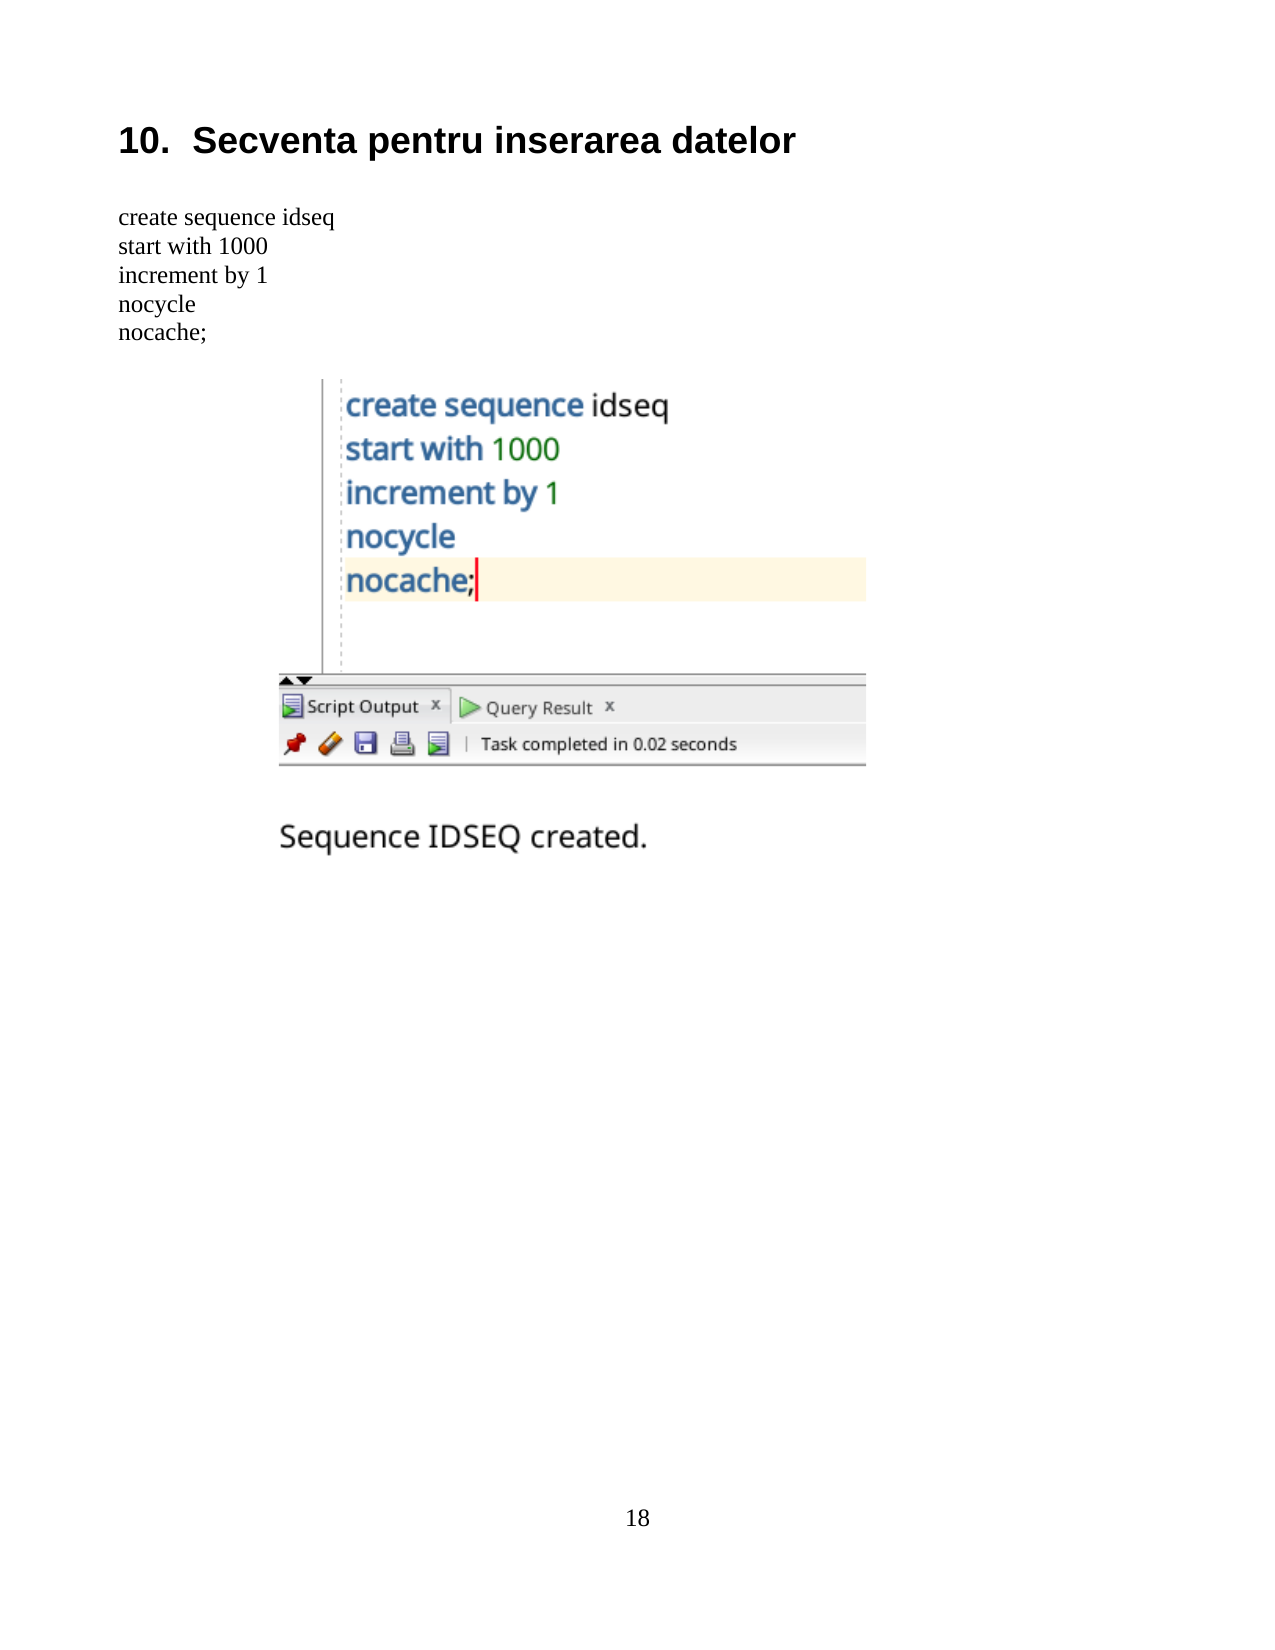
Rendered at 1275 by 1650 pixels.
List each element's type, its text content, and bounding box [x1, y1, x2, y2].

subtitle 10. Secventa pentru inserarea datelor [118, 118, 1157, 161]
text nocycle [118, 289, 1157, 317]
text increment by 1 [118, 260, 1157, 289]
picture [278, 379, 867, 876]
text create sequence idseq [118, 202, 1157, 231]
text start with 1000 [118, 231, 1157, 260]
text nocache; [118, 317, 1157, 346]
